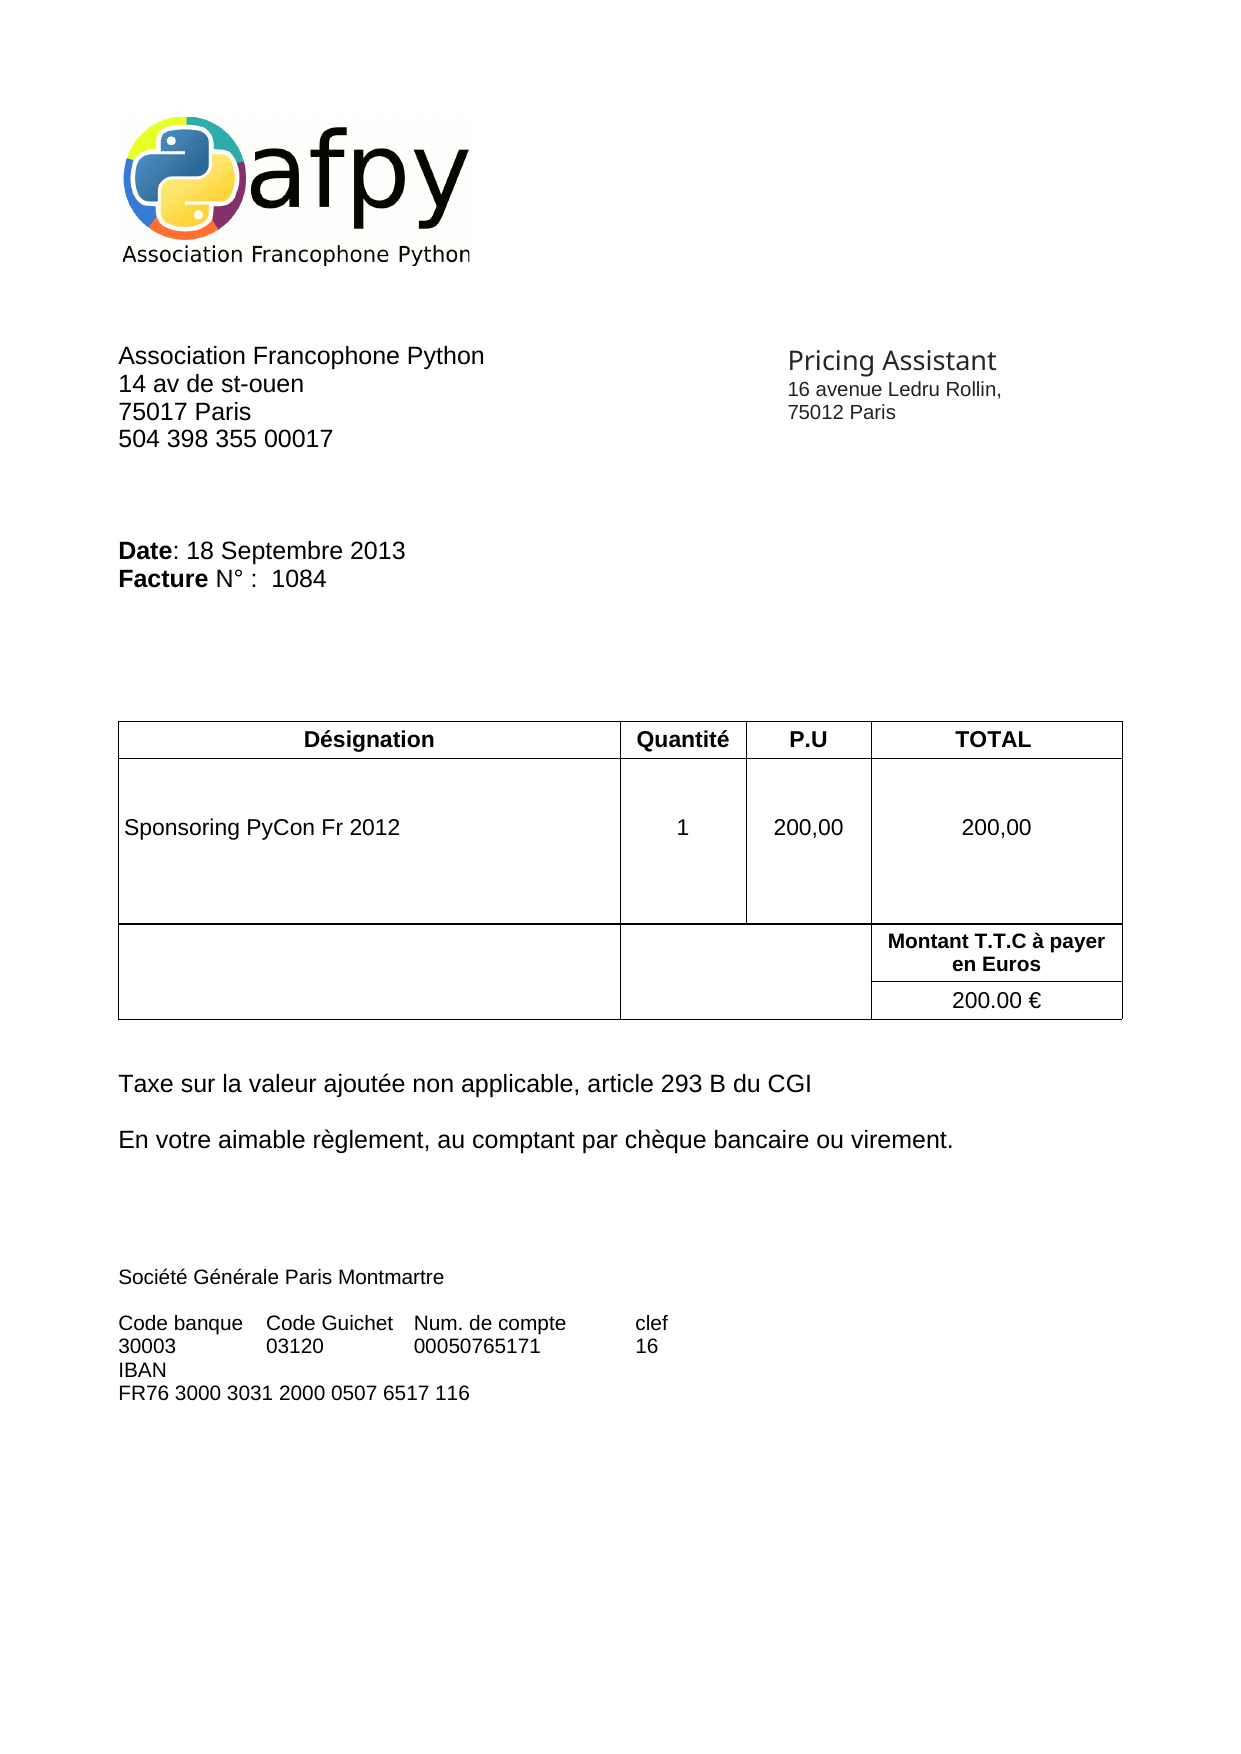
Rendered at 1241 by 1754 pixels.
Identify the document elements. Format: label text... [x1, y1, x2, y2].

text IBAN [118, 1358, 1122, 1382]
table_header Montant T.T.C à payer en Euros [872, 925, 1122, 981]
text Facture N° : 1084 [118, 565, 1122, 593]
table_cell 200,00 [872, 759, 1122, 923]
text Date: 18 Septembre 2013 [118, 537, 1122, 565]
text Société Générale Paris Montmartre [118, 1265, 1122, 1289]
table_header Désignation [119, 722, 620, 758]
table_cell 200,00 [747, 759, 871, 923]
table_header [535, 341, 787, 453]
text En votre aimable règlement, au comptant par chèque bancaire ou virement. [118, 1126, 1122, 1154]
table_cell 1 [621, 759, 746, 923]
table_header [621, 925, 871, 1019]
picture [122, 117, 470, 266]
table_cell 200.00 € [872, 982, 1122, 1019]
text Code banque Code Guichet Num. de compte clef [118, 1312, 1122, 1335]
table_header [119, 925, 620, 1019]
table_header Association Francophone Python 14 av de st-ouen 75017 Paris 504 398 355 00017 [118, 341, 535, 453]
table_header Quantité [621, 722, 746, 758]
table_header TOTAL [872, 722, 1122, 758]
table_cell Sponsoring PyCon Fr 2012 [119, 759, 620, 923]
text FR76 3000 3031 2000 0507 6517 116 [118, 1382, 1122, 1405]
table_header P.U [747, 722, 871, 758]
text 30003 03120 00050765171 16 [118, 1335, 1122, 1358]
table_header Pricing Assistant 16 avenue Ledru Rollin, 75012 Paris [787, 341, 1122, 453]
text Taxe sur la valeur ajoutée non applicable, article 293 B du CGI [118, 1070, 1122, 1098]
